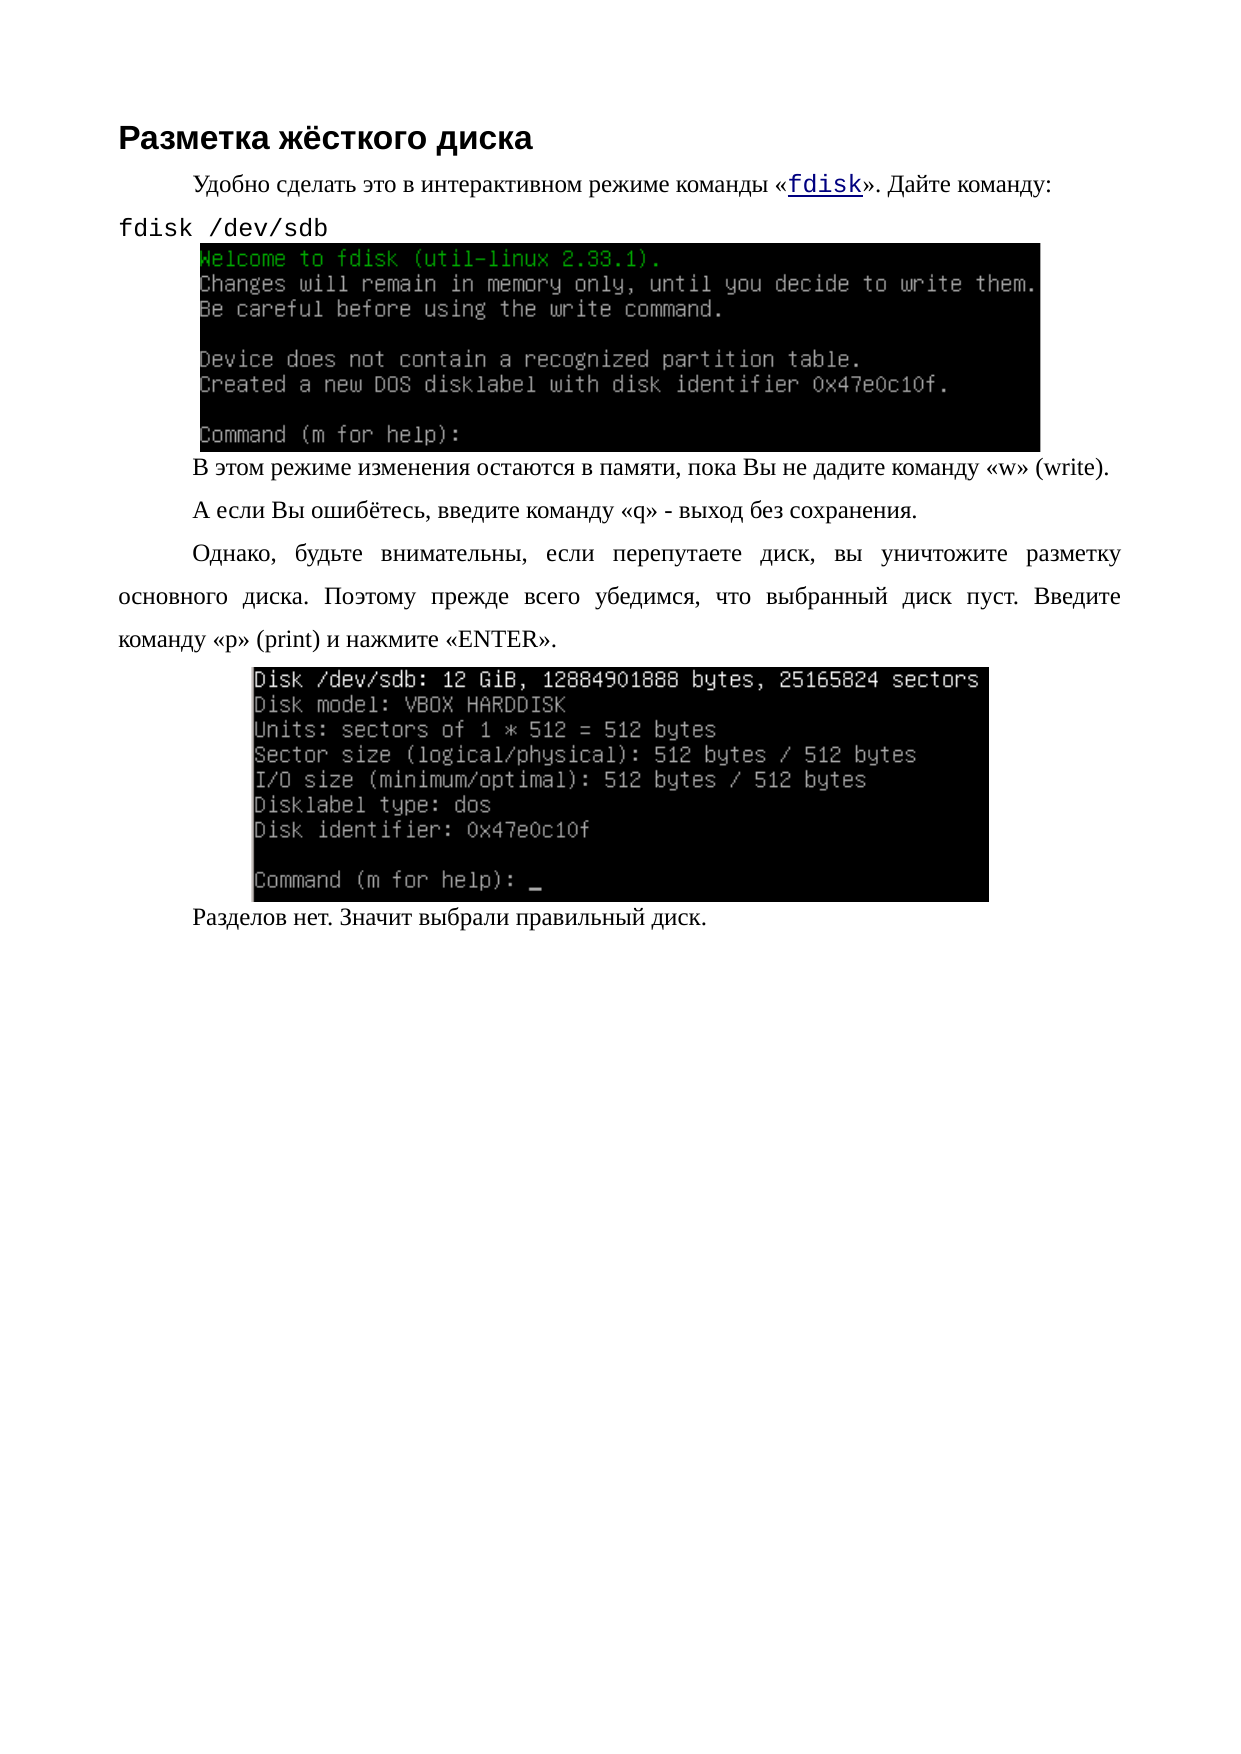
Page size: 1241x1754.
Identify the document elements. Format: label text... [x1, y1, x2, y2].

subtitle Разметка жёсткого диска [118, 118, 1122, 157]
text В этом режиме изменения остаются в памяти, пока Вы не дадите команду «w» (write). [118, 452, 1122, 480]
text А если Вы ошибётесь, введите команду «q» - выход без сохранения. [118, 495, 1122, 523]
picture [251, 667, 989, 902]
text Удобно сделать это в интерактивном режиме команды «fdisk». Дайте команду: [118, 169, 1122, 200]
picture [200, 243, 1041, 452]
text fdisk /dev/sdb [118, 216, 1122, 244]
text Однако, будьте внимательны, если перепутаете диск, вы уничтожите разметку основного диска. Поэтому прежде всего убедимся, что выбранный диск пуст. Введите команду «p» (print) и нажмите «ENTER». [118, 538, 1122, 653]
text Разделов нет. Значит выбрали правильный диск. [118, 902, 1122, 930]
